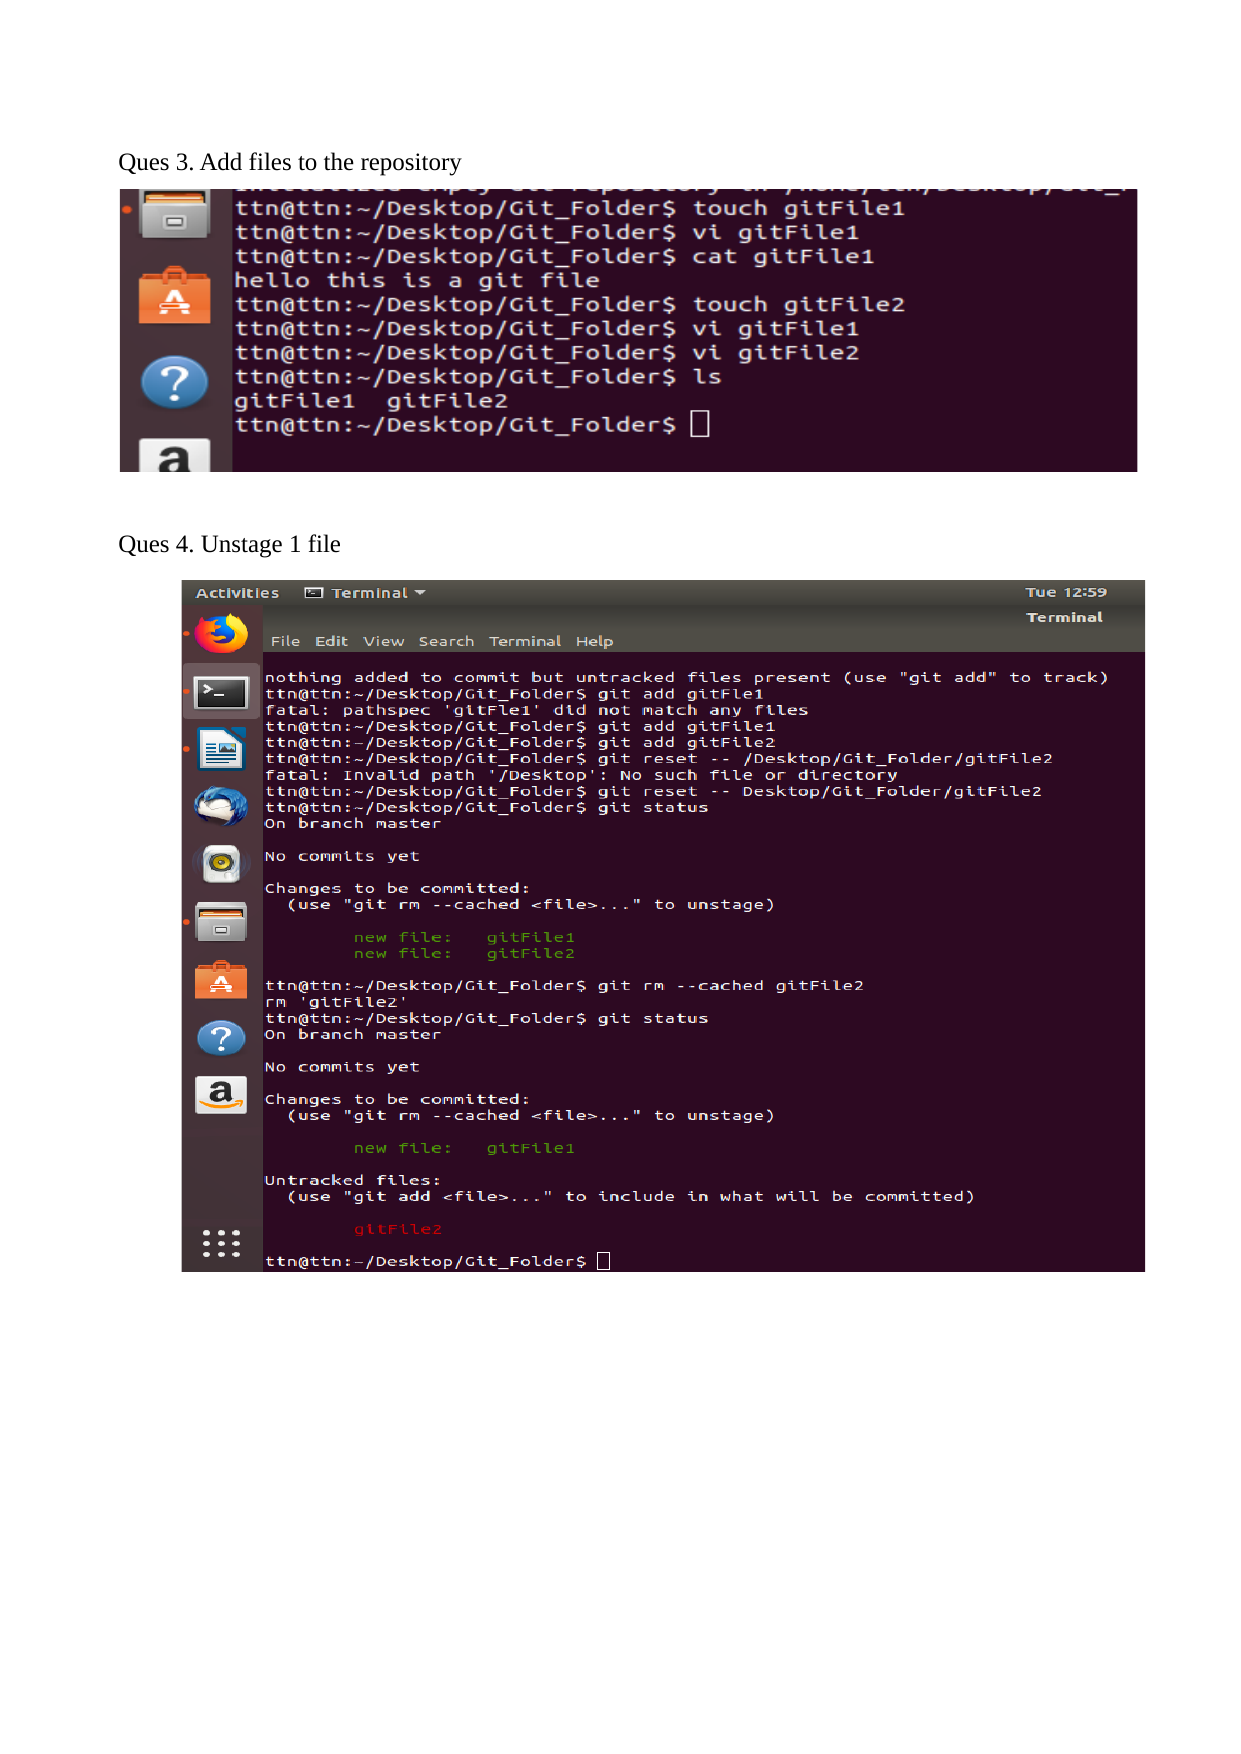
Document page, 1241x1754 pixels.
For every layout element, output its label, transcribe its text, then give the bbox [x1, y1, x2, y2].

text Ques 3. Add files to the repository [118, 147, 1122, 176]
text Ques 4. Unstage 1 file [118, 529, 1122, 557]
